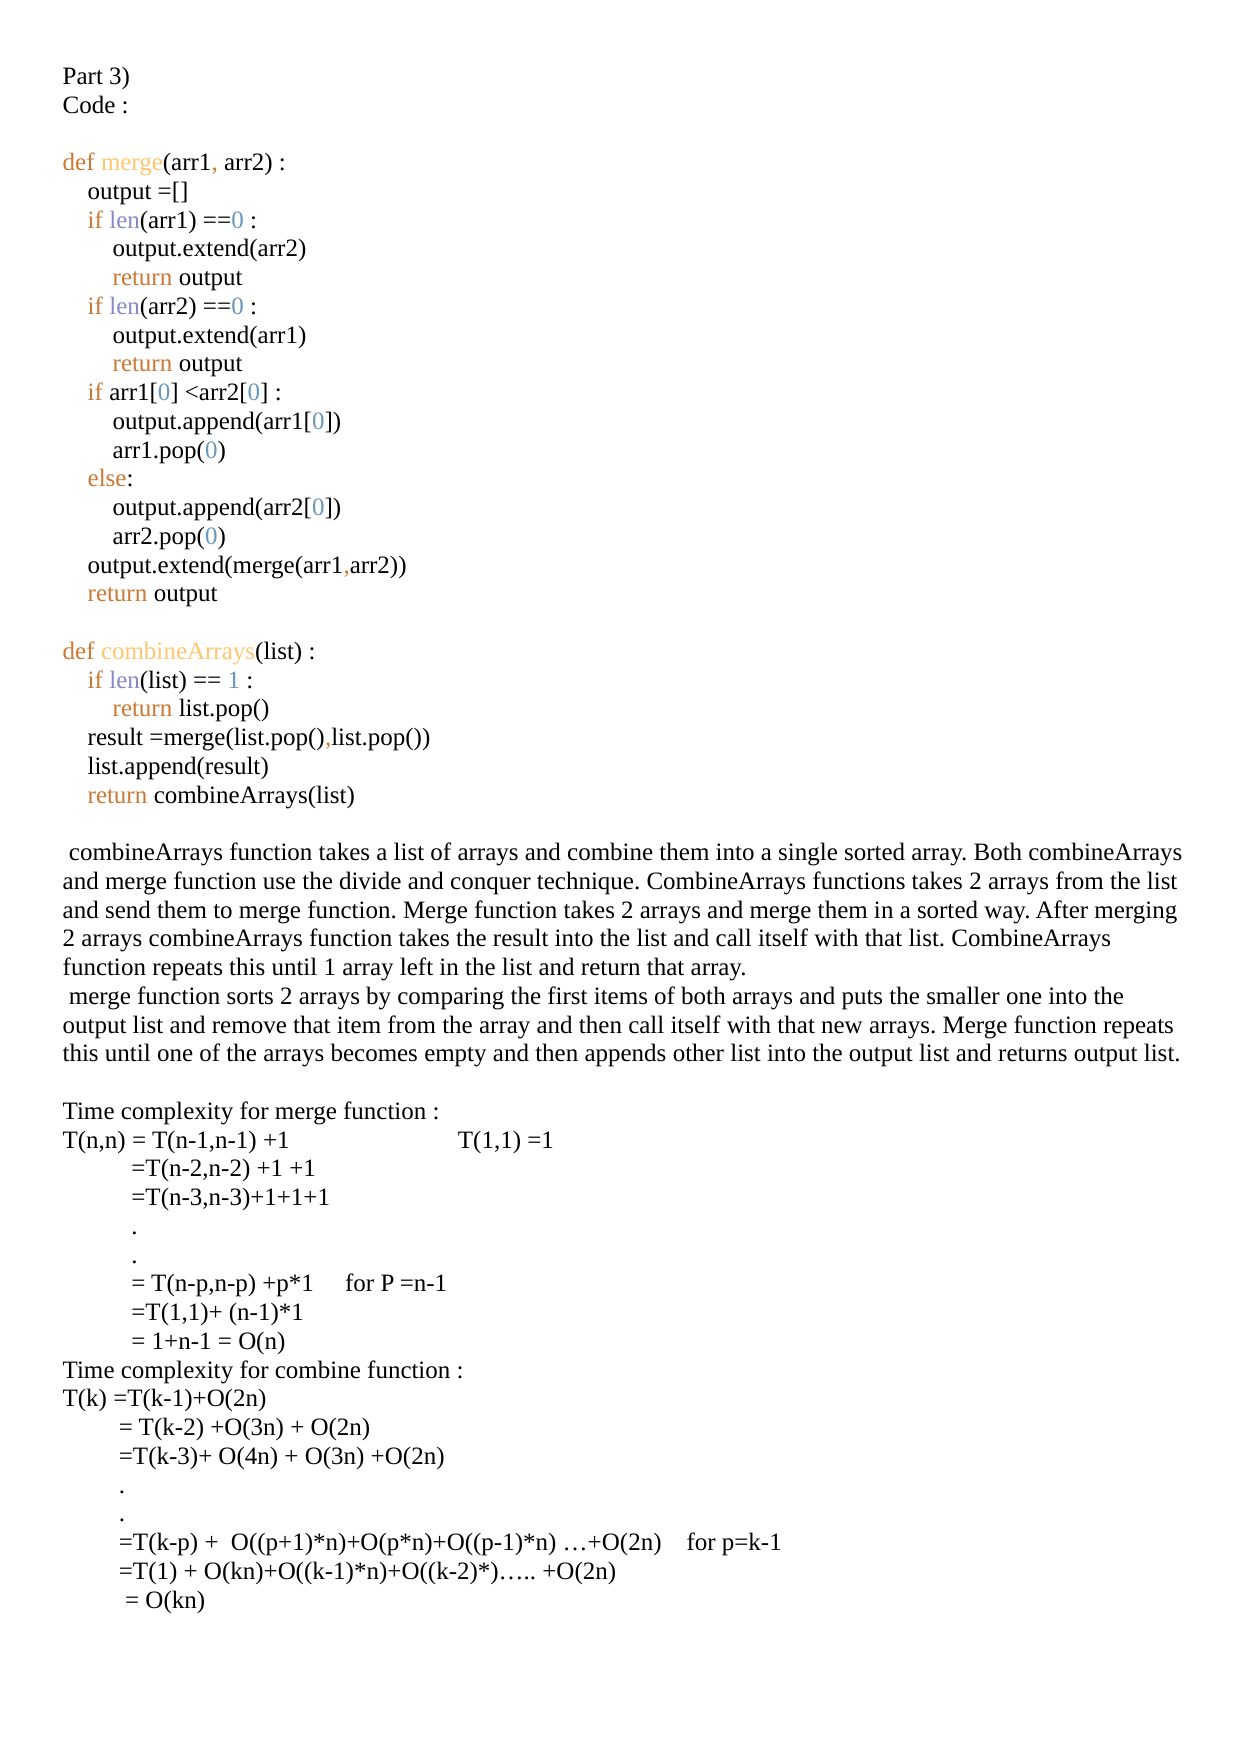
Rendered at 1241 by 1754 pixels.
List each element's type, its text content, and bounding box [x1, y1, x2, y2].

text =T(n-2,n-2) +1 +1 [62, 1153, 1187, 1182]
text return output [62, 262, 1187, 291]
text if len(arr2) ==0 : [62, 291, 1187, 320]
text Time complexity for merge function : [62, 1096, 1187, 1125]
text T(k) =T(k-1)+O(2n) [62, 1383, 1187, 1412]
text Part 3) [62, 61, 1187, 90]
text return output [62, 348, 1187, 377]
text arr2.pop(0) [62, 521, 1187, 550]
text combineArrays function takes a list of arrays and combine them into a single sorted array. Both combineArrays and merge function use the divide and conquer technique. CombineArrays functions takes 2 arrays from the list and send them to merge function. Merge function takes 2 arrays and merge them in a sorted way. After merging 2 arrays combineArrays function takes the result into the list and call itself with that list. CombineArrays function repeats this until 1 array left in the list and return that array. [62, 837, 1187, 981]
text output =[] [62, 176, 1187, 205]
text if len(list) == 1 : [62, 665, 1187, 693]
text else: [62, 463, 1187, 492]
text result =merge(list.pop(),list.pop()) [62, 722, 1187, 751]
text = T(n-p,n-p) +p*1 for P =n-1 [62, 1268, 1187, 1297]
text =T(1) + O(kn)+O((k-1)*n)+O((k-2)*)….. +O(2n) [62, 1556, 1187, 1585]
text . [62, 1470, 1187, 1498]
text arr1.pop(0) [62, 435, 1187, 463]
text return list.pop() [62, 693, 1187, 722]
text list.append(result) [62, 751, 1187, 780]
text return output [62, 578, 1187, 607]
text = O(kn) [62, 1585, 1187, 1613]
text =T(k-3)+ O(4n) + O(3n) +O(2n) [62, 1441, 1187, 1470]
text if len(arr1) ==0 : [62, 205, 1187, 233]
text =T(k-p) + O((p+1)*n)+O(p*n)+O((p-1)*n) …+O(2n) for p=k-1 [62, 1527, 1187, 1556]
text def merge(arr1, arr2) : [62, 147, 1187, 176]
text output.append(arr1[0]) [62, 406, 1187, 435]
text output.extend(arr2) [62, 233, 1187, 262]
text = 1+n-1 = O(n) [62, 1326, 1187, 1355]
text . [62, 1498, 1187, 1527]
text . [62, 1211, 1187, 1240]
text Time complexity for combine function : [62, 1355, 1187, 1383]
text output.extend(arr1) [62, 320, 1187, 348]
text Code : [62, 90, 1187, 118]
text return combineArrays(list) [62, 780, 1187, 808]
text = T(k-2) +O(3n) + O(2n) [62, 1412, 1187, 1441]
text def combineArrays(list) : [62, 636, 1187, 665]
text =T(n-3,n-3)+1+1+1 [62, 1182, 1187, 1211]
text if arr1[0] <arr2[0] : [62, 377, 1187, 406]
text merge function sorts 2 arrays by comparing the first items of both arrays and puts the smaller one into the output list and remove that item from the array and then call itself with that new arrays. Merge function repeats this until one of the arrays becomes empty and then appends other list into the output list and returns output list. [62, 981, 1187, 1067]
text output.extend(merge(arr1,arr2)) [62, 550, 1187, 578]
text =T(1,1)+ (n-1)*1 [62, 1297, 1187, 1326]
text output.append(arr2[0]) [62, 492, 1187, 521]
text T(n,n) = T(n-1,n-1) +1 T(1,1) =1 [62, 1125, 1187, 1153]
text . [62, 1240, 1187, 1268]
